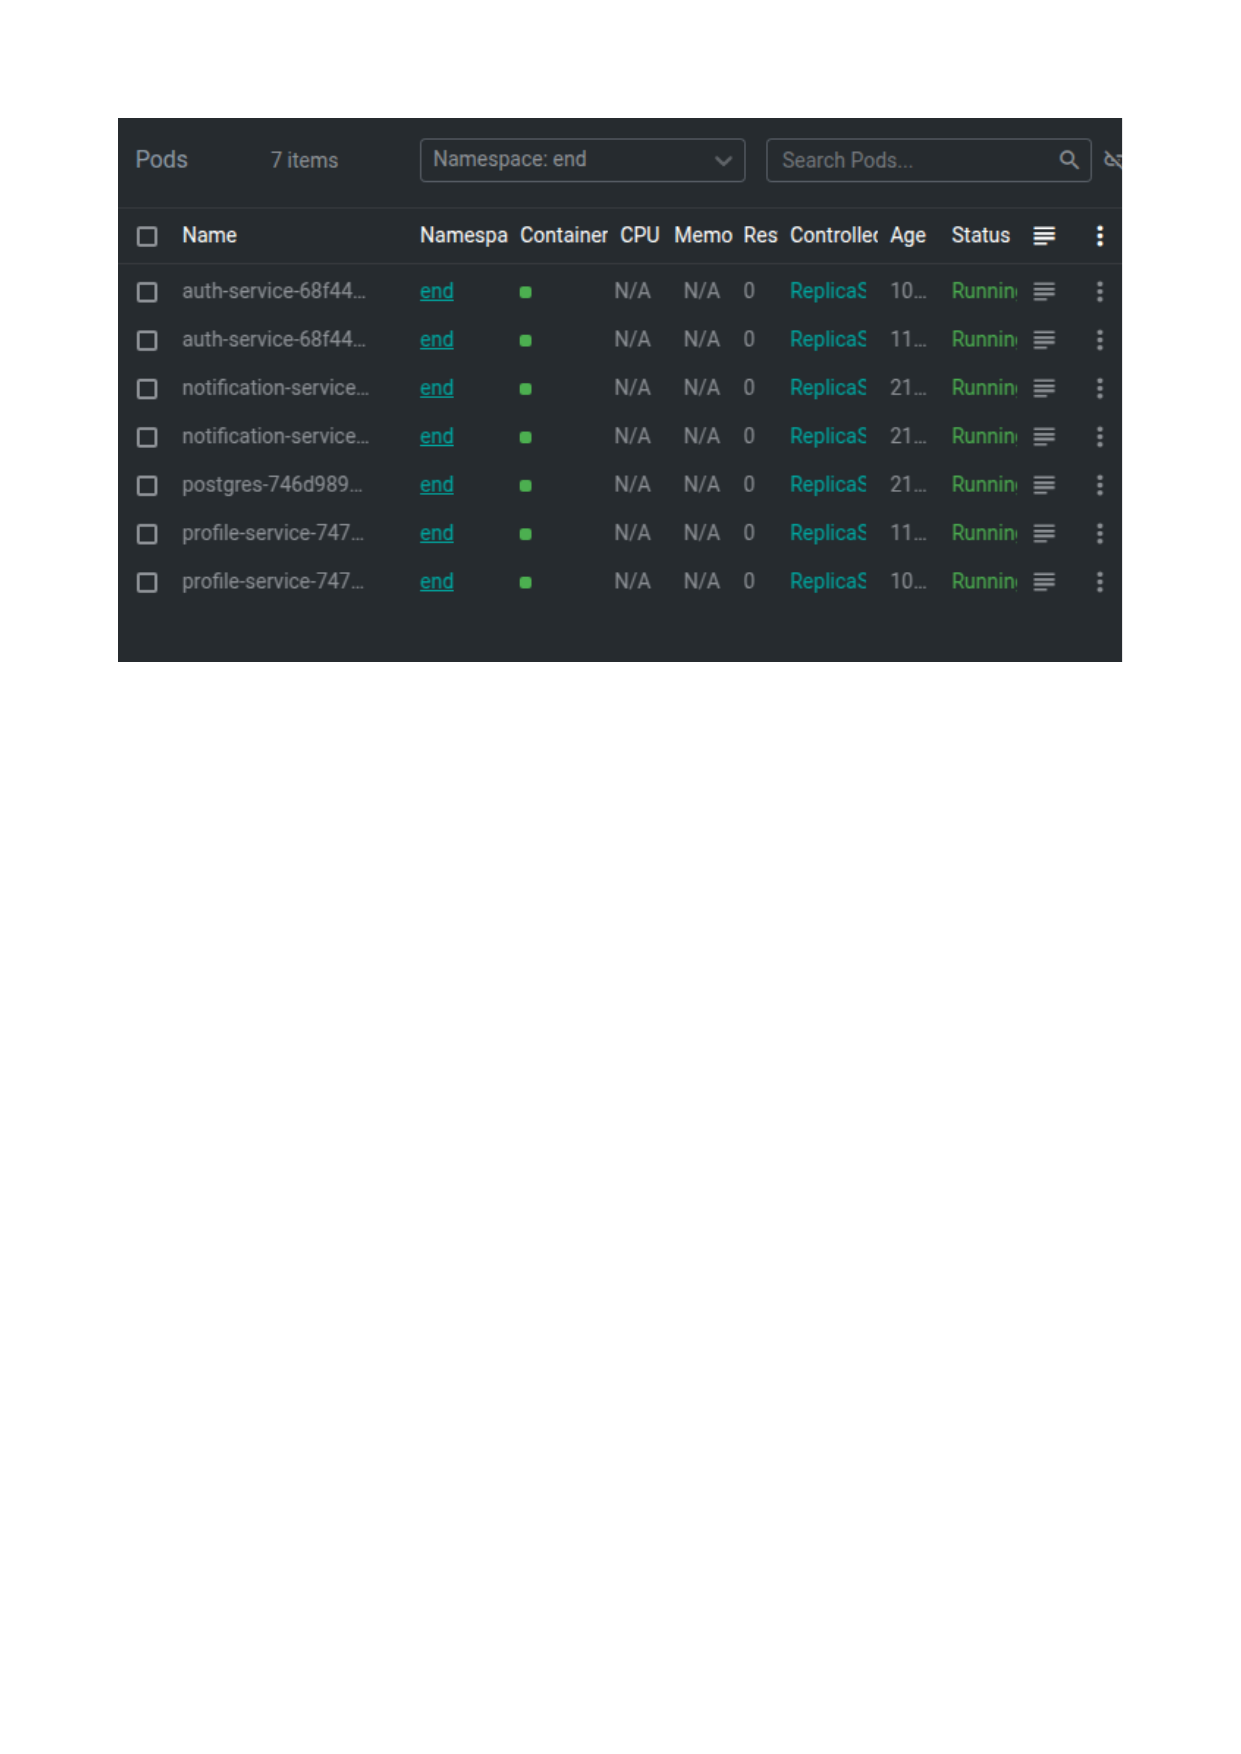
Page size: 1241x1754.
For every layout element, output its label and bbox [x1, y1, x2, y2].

picture [118, 118, 1123, 662]
